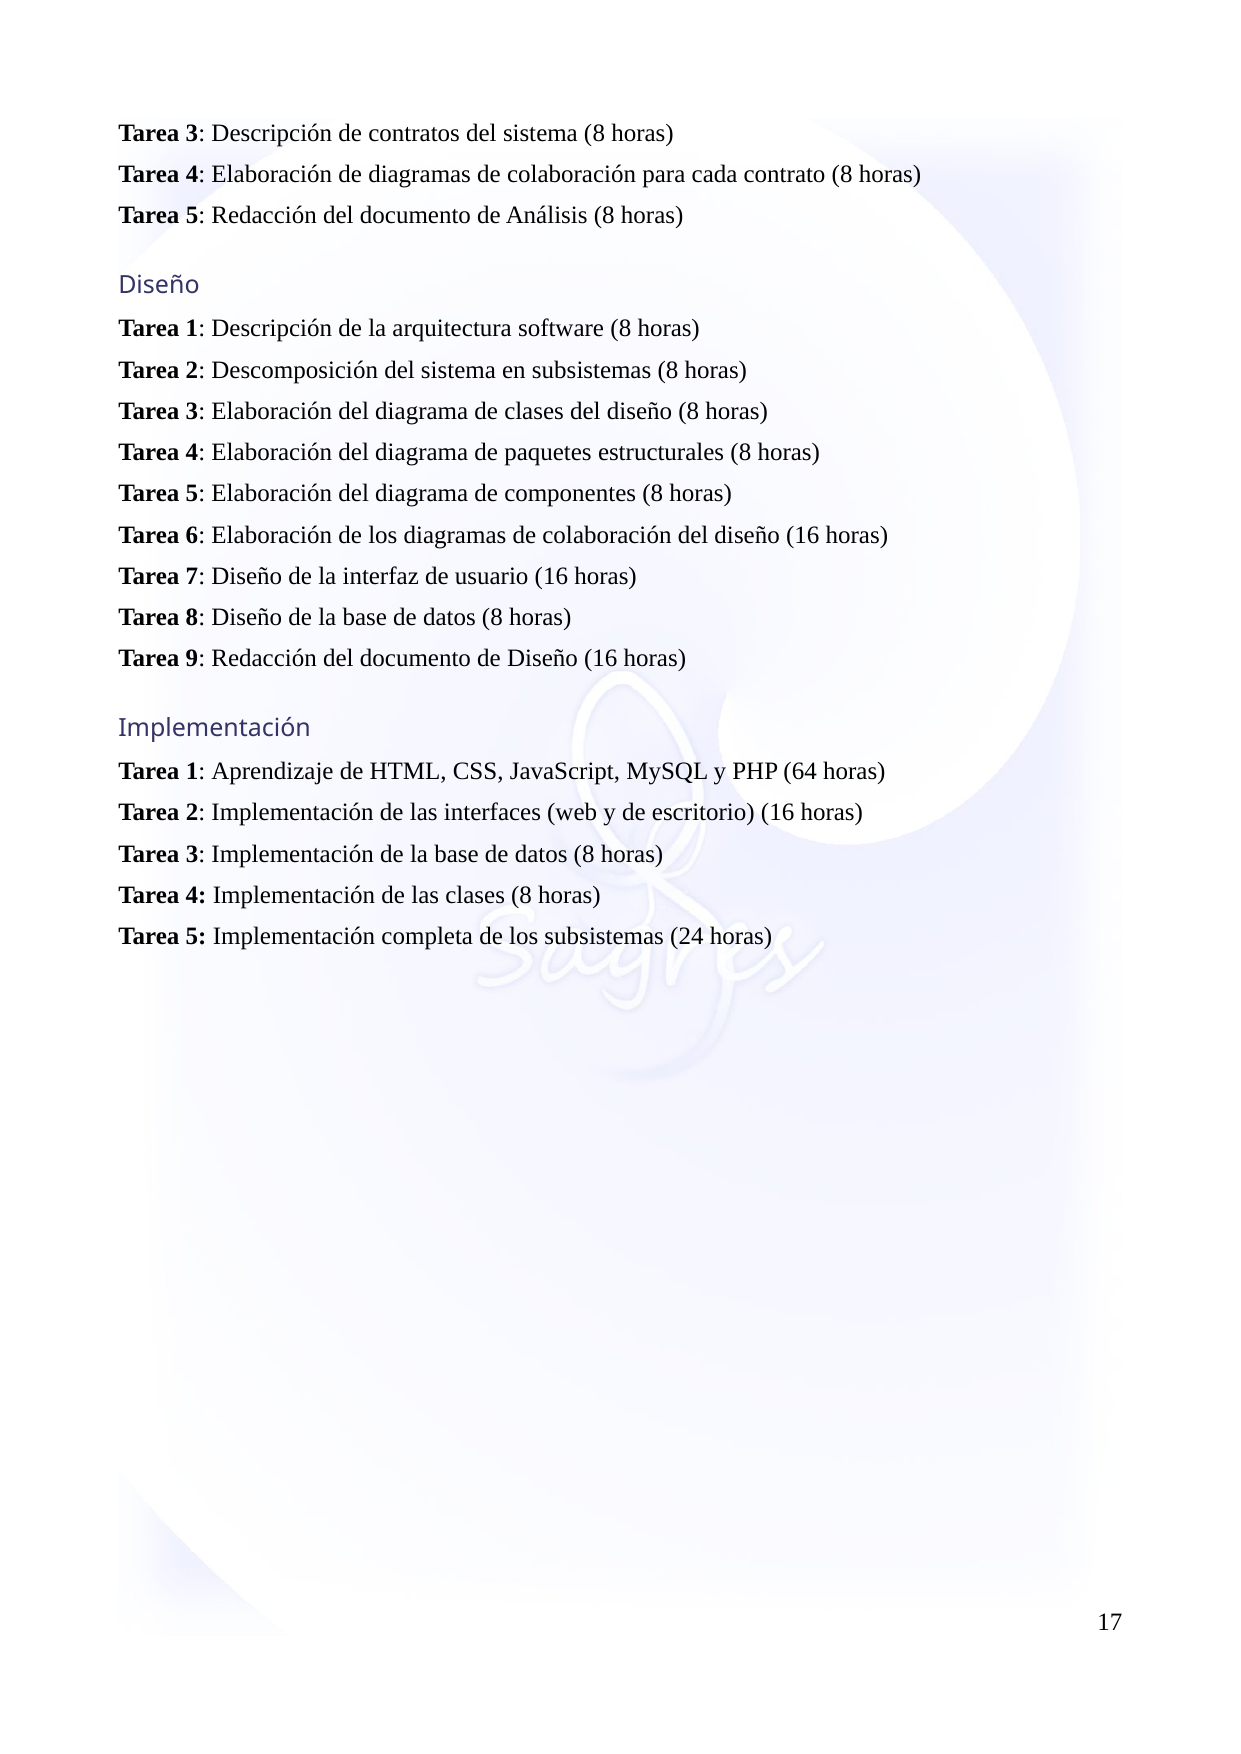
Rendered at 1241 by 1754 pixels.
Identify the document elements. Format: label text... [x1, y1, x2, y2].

text Tarea 3: Implementación de la base de datos (8 horas) [118, 839, 1122, 867]
text Tarea 3: Descripción de contratos del sistema (8 horas) [118, 118, 1122, 147]
text Tarea 5: Redacción del documento de Análisis (8 horas) [118, 201, 1122, 229]
picture [118, 383, 1122, 396]
text Tarea 8: Diseño de la base de datos (8 horas) [118, 602, 1122, 631]
text Tarea 9: Redacción del documento de Diseño (16 horas) [118, 643, 1122, 672]
picture [118, 867, 1122, 880]
text Tarea 3: Elaboración del diagrama de clases del diseño (8 horas) [118, 396, 1122, 425]
picture [118, 631, 1122, 643]
text Tarea 4: Implementación de las clases (8 horas) [118, 880, 1122, 909]
picture [118, 425, 1122, 437]
picture [118, 744, 1122, 756]
picture [118, 785, 1122, 797]
text Tarea 2: Descomposición del sistema en subsistemas (8 horas) [118, 355, 1122, 383]
text Tarea 6: Elaboración de los diagramas de colaboración del diseño (16 horas) [118, 520, 1122, 548]
subtitle Diseño [118, 267, 1122, 301]
picture [118, 909, 1122, 921]
picture [118, 466, 1122, 478]
text Tarea 1: Aprendizaje de HTML, CSS, JavaScript, MySQL y PHP (64 horas) [118, 756, 1122, 785]
text Tarea 5: Implementación completa de los subsistemas (24 horas) [118, 921, 1122, 950]
text Tarea 2: Implementación de las interfaces (web y de escritorio) (16 horas) [118, 797, 1122, 826]
picture [118, 826, 1122, 839]
text Tarea 5: Elaboración del diagrama de componentes (8 horas) [118, 478, 1122, 507]
picture [118, 342, 1122, 355]
picture [118, 147, 1122, 159]
text Tarea 4: Elaboración de diagramas de colaboración para cada contrato (8 horas) [118, 159, 1122, 188]
picture [118, 590, 1122, 602]
text Tarea 4: Elaboración del diagrama de paquetes estructurales (8 horas) [118, 437, 1122, 466]
picture [118, 188, 1122, 201]
subtitle Implementación [118, 710, 1122, 744]
picture [118, 950, 1122, 1636]
picture [118, 507, 1122, 520]
picture [118, 548, 1122, 561]
picture [118, 229, 1122, 267]
picture [118, 301, 1122, 313]
text Tarea 1: Descripción de la arquitectura software (8 horas) [118, 313, 1122, 342]
text Tarea 7: Diseño de la interfaz de usuario (16 horas) [118, 561, 1122, 590]
picture [118, 672, 1122, 710]
